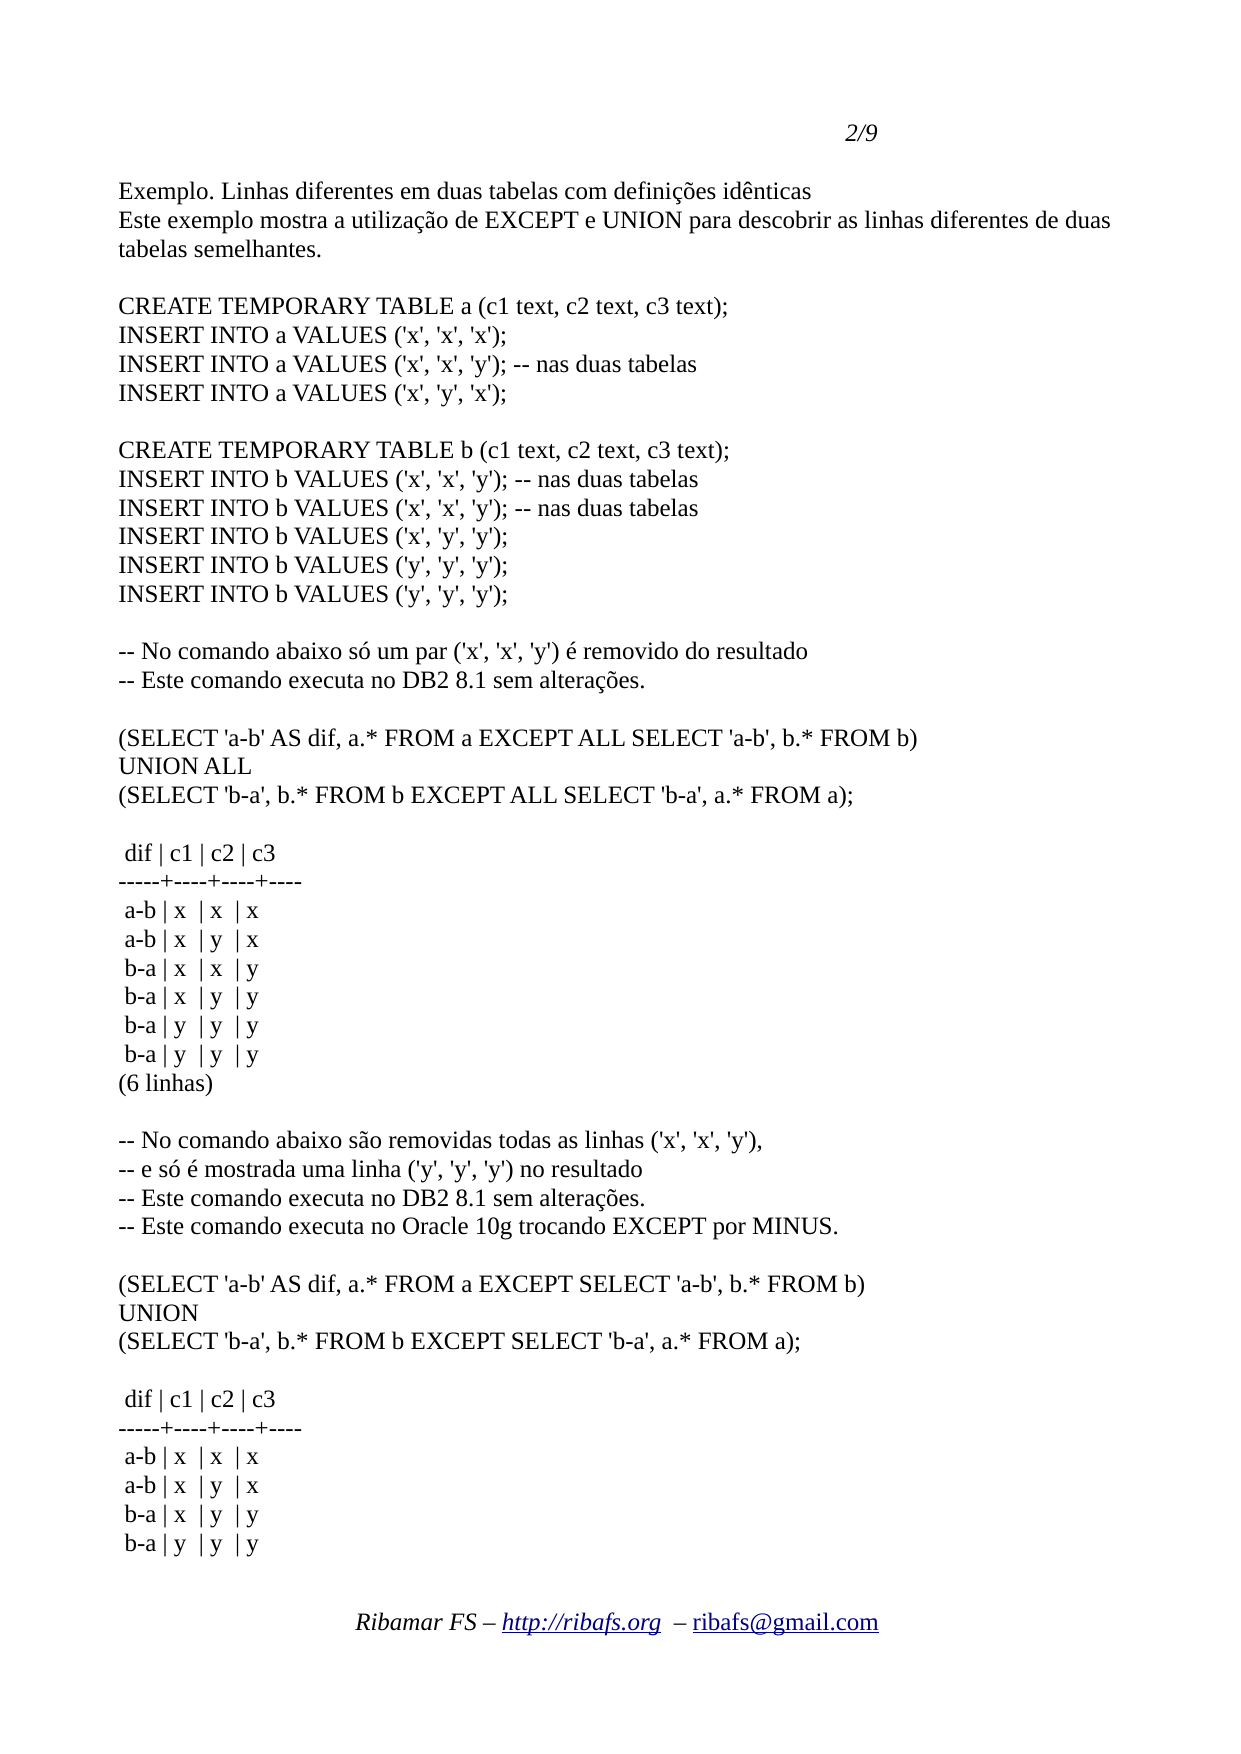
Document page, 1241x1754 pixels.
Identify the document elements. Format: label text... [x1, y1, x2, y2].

text INSERT INTO b VALUES ('y', 'y', 'y'); [118, 579, 1122, 608]
text dif | c1 | c2 | c3 [118, 1384, 1122, 1413]
text b-a | y | y | y [118, 1039, 1122, 1068]
text INSERT INTO a VALUES ('x', 'x', 'y'); -- nas duas tabelas [118, 349, 1122, 378]
text (SELECT 'b-a', b.* FROM b EXCEPT SELECT 'b-a', a.* FROM a); [118, 1326, 1122, 1355]
text b-a | y | y | y [118, 1528, 1122, 1556]
text -- e só é mostrada uma linha ('y', 'y', 'y') no resultado [118, 1154, 1122, 1183]
text (6 linhas) [118, 1068, 1122, 1096]
text (SELECT 'a-b' AS dif, a.* FROM a EXCEPT ALL SELECT 'a-b', b.* FROM b) [118, 723, 1122, 751]
text b-a | x | y | y [118, 1499, 1122, 1528]
text dif | c1 | c2 | c3 [118, 838, 1122, 866]
text INSERT INTO b VALUES ('x', 'x', 'y'); -- nas duas tabelas [118, 464, 1122, 493]
text UNION ALL [118, 751, 1122, 780]
text Este exemplo mostra a utilização de EXCEPT e UNION para descobrir as linhas diferentes de duas tabelas semelhantes. [118, 205, 1122, 263]
text INSERT INTO b VALUES ('x', 'x', 'y'); -- nas duas tabelas [118, 493, 1122, 521]
text UNION [118, 1298, 1122, 1326]
text INSERT INTO a VALUES ('x', 'y', 'x'); [118, 378, 1122, 406]
text INSERT INTO a VALUES ('x', 'x', 'x'); [118, 320, 1122, 349]
text -- No comando abaixo são removidas todas as linhas ('x', 'x', 'y'), [118, 1125, 1122, 1154]
text b-a | x | x | y [118, 953, 1122, 981]
text -- No comando abaixo só um par ('x', 'x', 'y') é removido do resultado [118, 636, 1122, 665]
text -- Este comando executa no DB2 8.1 sem alterações. [118, 1183, 1122, 1211]
text -- Este comando executa no Oracle 10g trocando EXCEPT por MINUS. [118, 1211, 1122, 1240]
text Exemplo. Linhas diferentes em duas tabelas com definições idênticas [118, 176, 1122, 205]
text b-a | x | y | y [118, 981, 1122, 1010]
text CREATE TEMPORARY TABLE a (c1 text, c2 text, c3 text); [118, 291, 1122, 320]
text a-b | x | y | x [118, 924, 1122, 953]
text -- Este comando executa no DB2 8.1 sem alterações. [118, 665, 1122, 694]
text (SELECT 'a-b' AS dif, a.* FROM a EXCEPT SELECT 'a-b', b.* FROM b) [118, 1269, 1122, 1298]
text INSERT INTO b VALUES ('x', 'y', 'y'); [118, 521, 1122, 550]
text a-b | x | x | x [118, 895, 1122, 924]
text a-b | x | x | x [118, 1441, 1122, 1470]
text -----+----+----+---- [118, 866, 1122, 895]
text INSERT INTO b VALUES ('y', 'y', 'y'); [118, 550, 1122, 579]
text -----+----+----+---- [118, 1413, 1122, 1441]
text (SELECT 'b-a', b.* FROM b EXCEPT ALL SELECT 'b-a', a.* FROM a); [118, 780, 1122, 809]
text CREATE TEMPORARY TABLE b (c1 text, c2 text, c3 text); [118, 435, 1122, 464]
text a-b | x | y | x [118, 1470, 1122, 1499]
text b-a | y | y | y [118, 1010, 1122, 1039]
